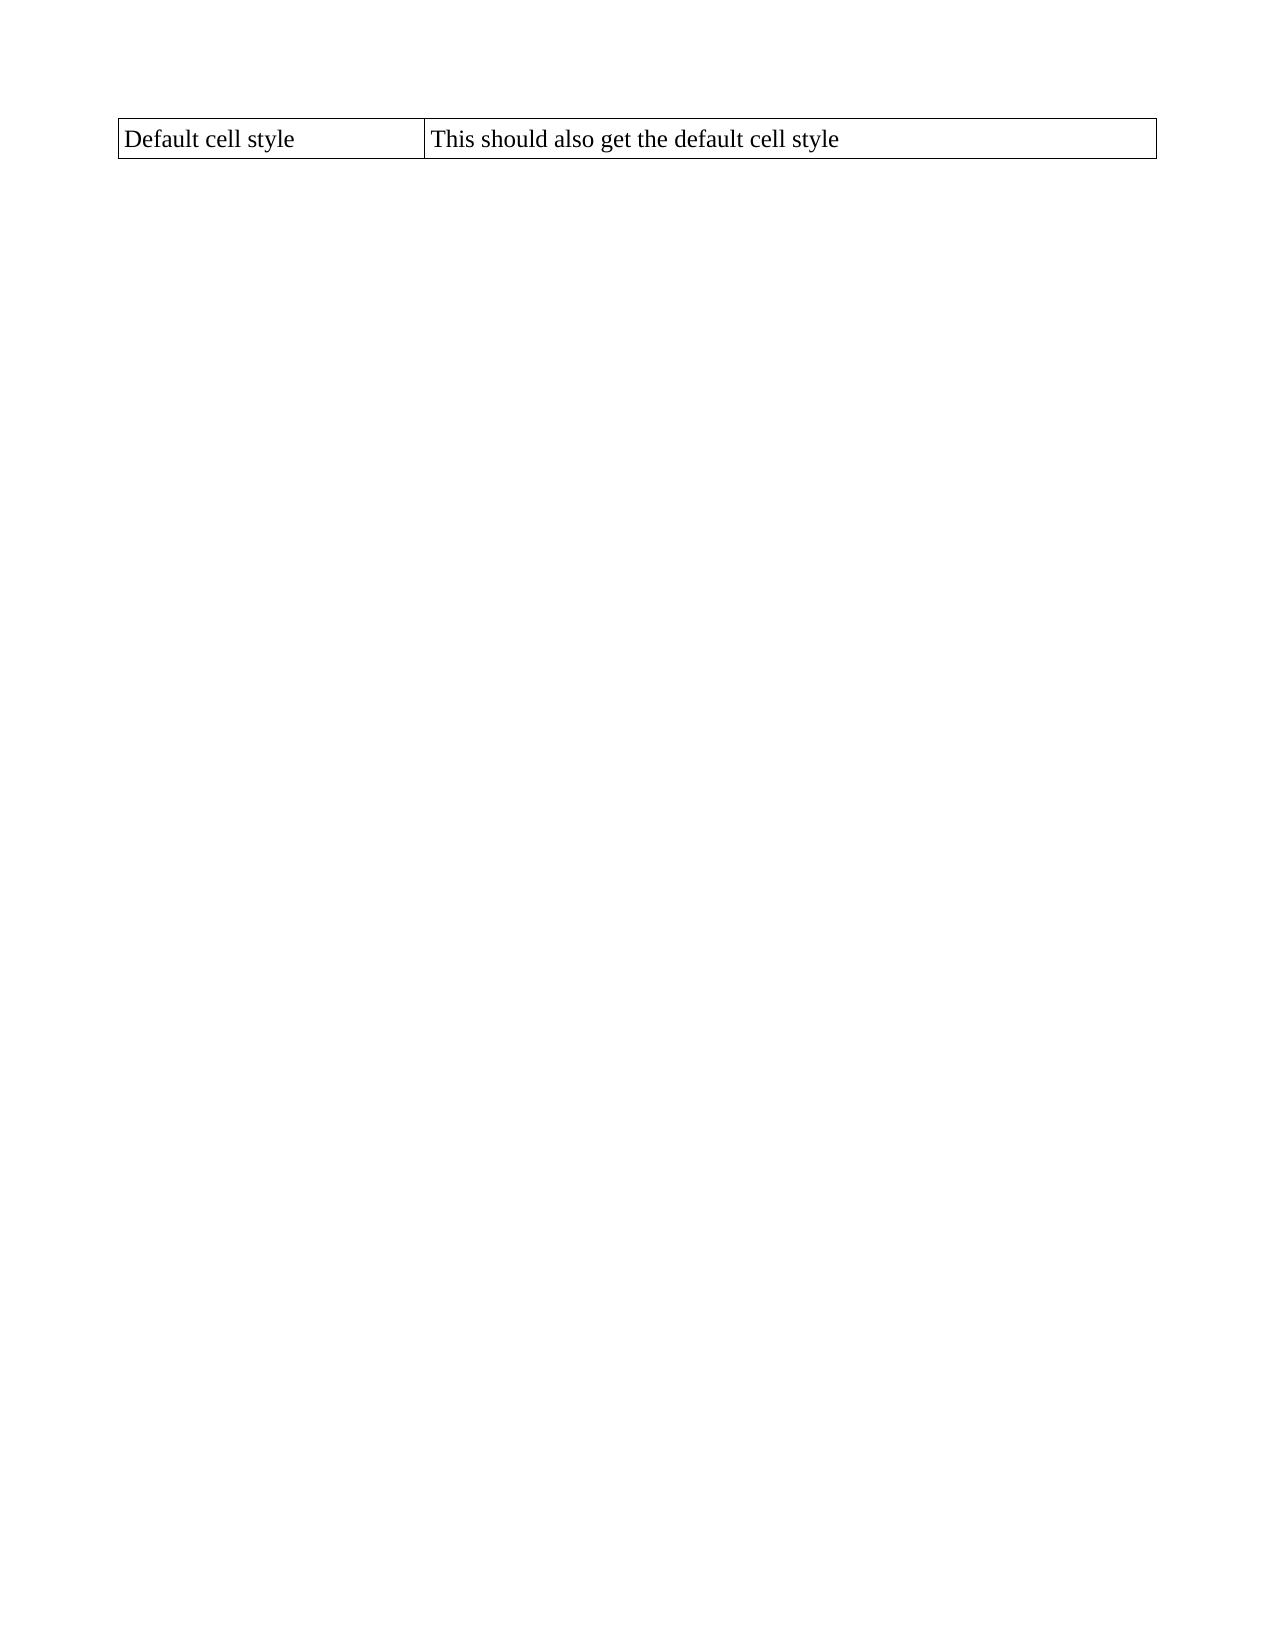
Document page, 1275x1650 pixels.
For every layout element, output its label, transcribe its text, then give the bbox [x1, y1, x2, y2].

table_header Default cell style [119, 119, 424, 158]
table_header This should also get the default cell style [425, 119, 1156, 158]
